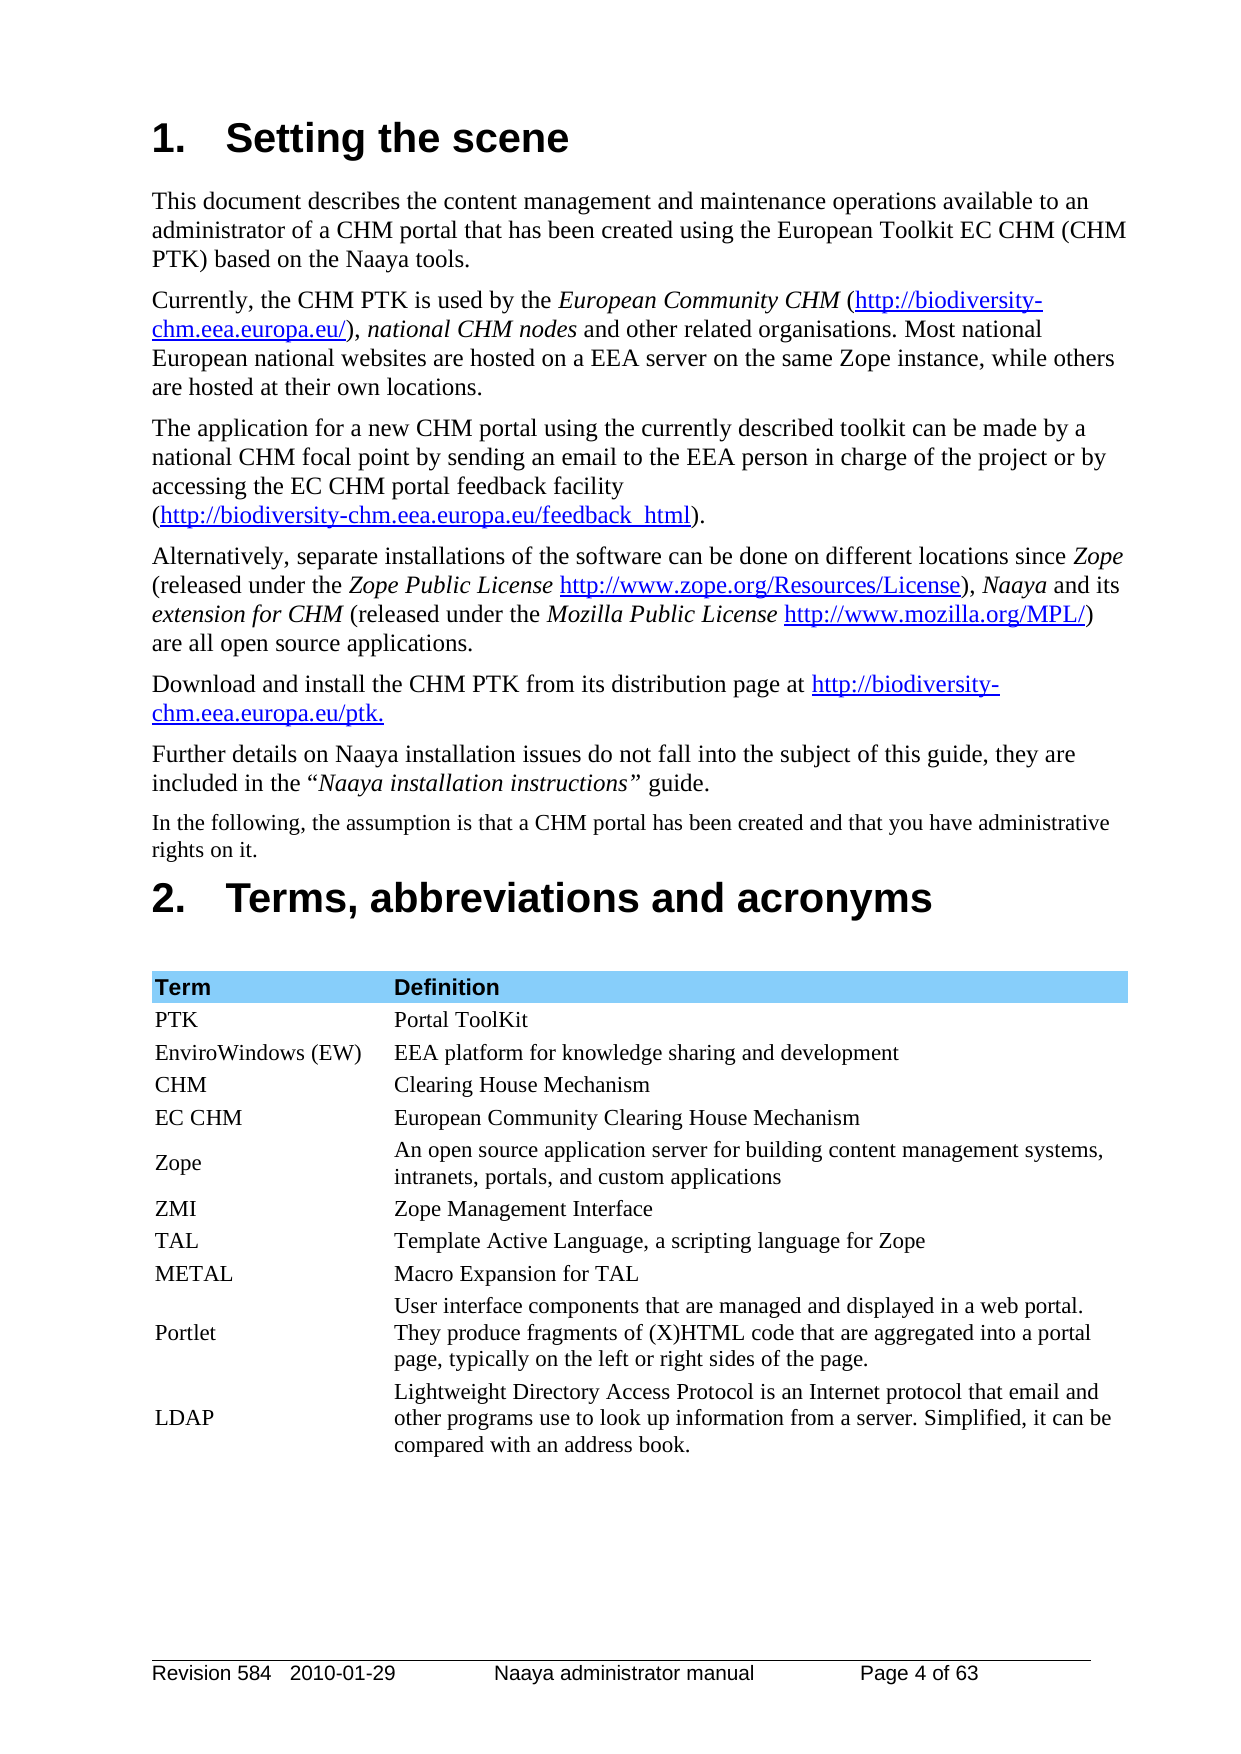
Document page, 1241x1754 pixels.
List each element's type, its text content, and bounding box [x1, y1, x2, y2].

table_cell Zope [152, 1133, 391, 1192]
table_cell Macro Expansion for TAL [391, 1257, 1128, 1289]
text Further details on Naaya installation issues do not fall into the subject of this guide, they are included in the “Naaya installation instructions” guide. [152, 739, 1128, 797]
table_cell Zope Management Interface [391, 1192, 1128, 1224]
table_cell EC CHM [152, 1101, 391, 1133]
table_cell Clearing House Mechanism [391, 1068, 1128, 1101]
text Currently, the CHM PTK is used by the European Community CHM (http://biodiversity-chm.eea.europa.eu/), national CHM nodes and other related organisations. Most national European national websites are hosted on a EEA server on the same Zope instance, while others are hosted at their own locations. [152, 285, 1128, 401]
table_cell PTK [152, 1004, 391, 1036]
table_header Definition [391, 971, 1128, 1003]
text Download and install the CHM PTK from its distribution page at http://biodiversity-chm.eea.europa.eu/ptk. [152, 669, 1128, 727]
table_cell EEA platform for knowledge sharing and development [391, 1036, 1128, 1068]
table_cell CHM [152, 1068, 391, 1101]
text In the following, the assumption is that a CHM portal has been created and that you have administrative rights on it. [152, 809, 1128, 862]
table_cell Portlet [152, 1289, 391, 1375]
table_cell An open source application server for building content management systems, intranets, portals, and custom applications [391, 1133, 1128, 1192]
table_cell LDAP [152, 1375, 391, 1460]
text Alternatively, separate installations of the software can be done on different locations since Zope (released under the Zope Public License http://www.zope.org/Resources/License), Naaya and its extension for CHM (released under the Mozilla Public License http://www.mozilla.org/MPL/) are all open source applications. [152, 541, 1128, 657]
table_cell EnviroWindows (EW) [152, 1036, 391, 1068]
subtitle Terms, abbreviations and acronyms [151, 874, 1128, 922]
table_cell User interface components that are managed and displayed in a web portal. They produce fragments of (X)HTML code that are aggregated into a portal page, typically on the left or right sides of the page. [391, 1289, 1128, 1375]
text The application for a new CHM portal using the currently described toolkit can be made by a national CHM focal point by sending an email to the EEA person in charge of the project or by accessing the EC CHM portal feedback facility (http://biodiversity-chm.eea.europa.eu/feedback_html). [152, 413, 1128, 529]
table_header Term [152, 971, 391, 1003]
subtitle Setting the scene [151, 113, 1128, 161]
table_cell Template Active Language, a scripting language for Zope [391, 1224, 1128, 1257]
table_cell Portal ToolKit [391, 1004, 1128, 1036]
table_cell TAL [152, 1224, 391, 1257]
text This document describes the content management and maintenance operations available to an administrator of a CHM portal that has been created using the European Toolkit EC CHM (CHM PTK) based on the Naaya tools. [152, 186, 1128, 273]
table_cell ZMI [152, 1192, 391, 1224]
table_cell Lightweight Directory Access Protocol is an Internet protocol that email and other programs use to look up information from a server. Simplified, it can be compared with an address book. [391, 1375, 1128, 1460]
table_cell METAL [152, 1257, 391, 1289]
table_cell European Community Clearing House Mechanism [391, 1101, 1128, 1133]
